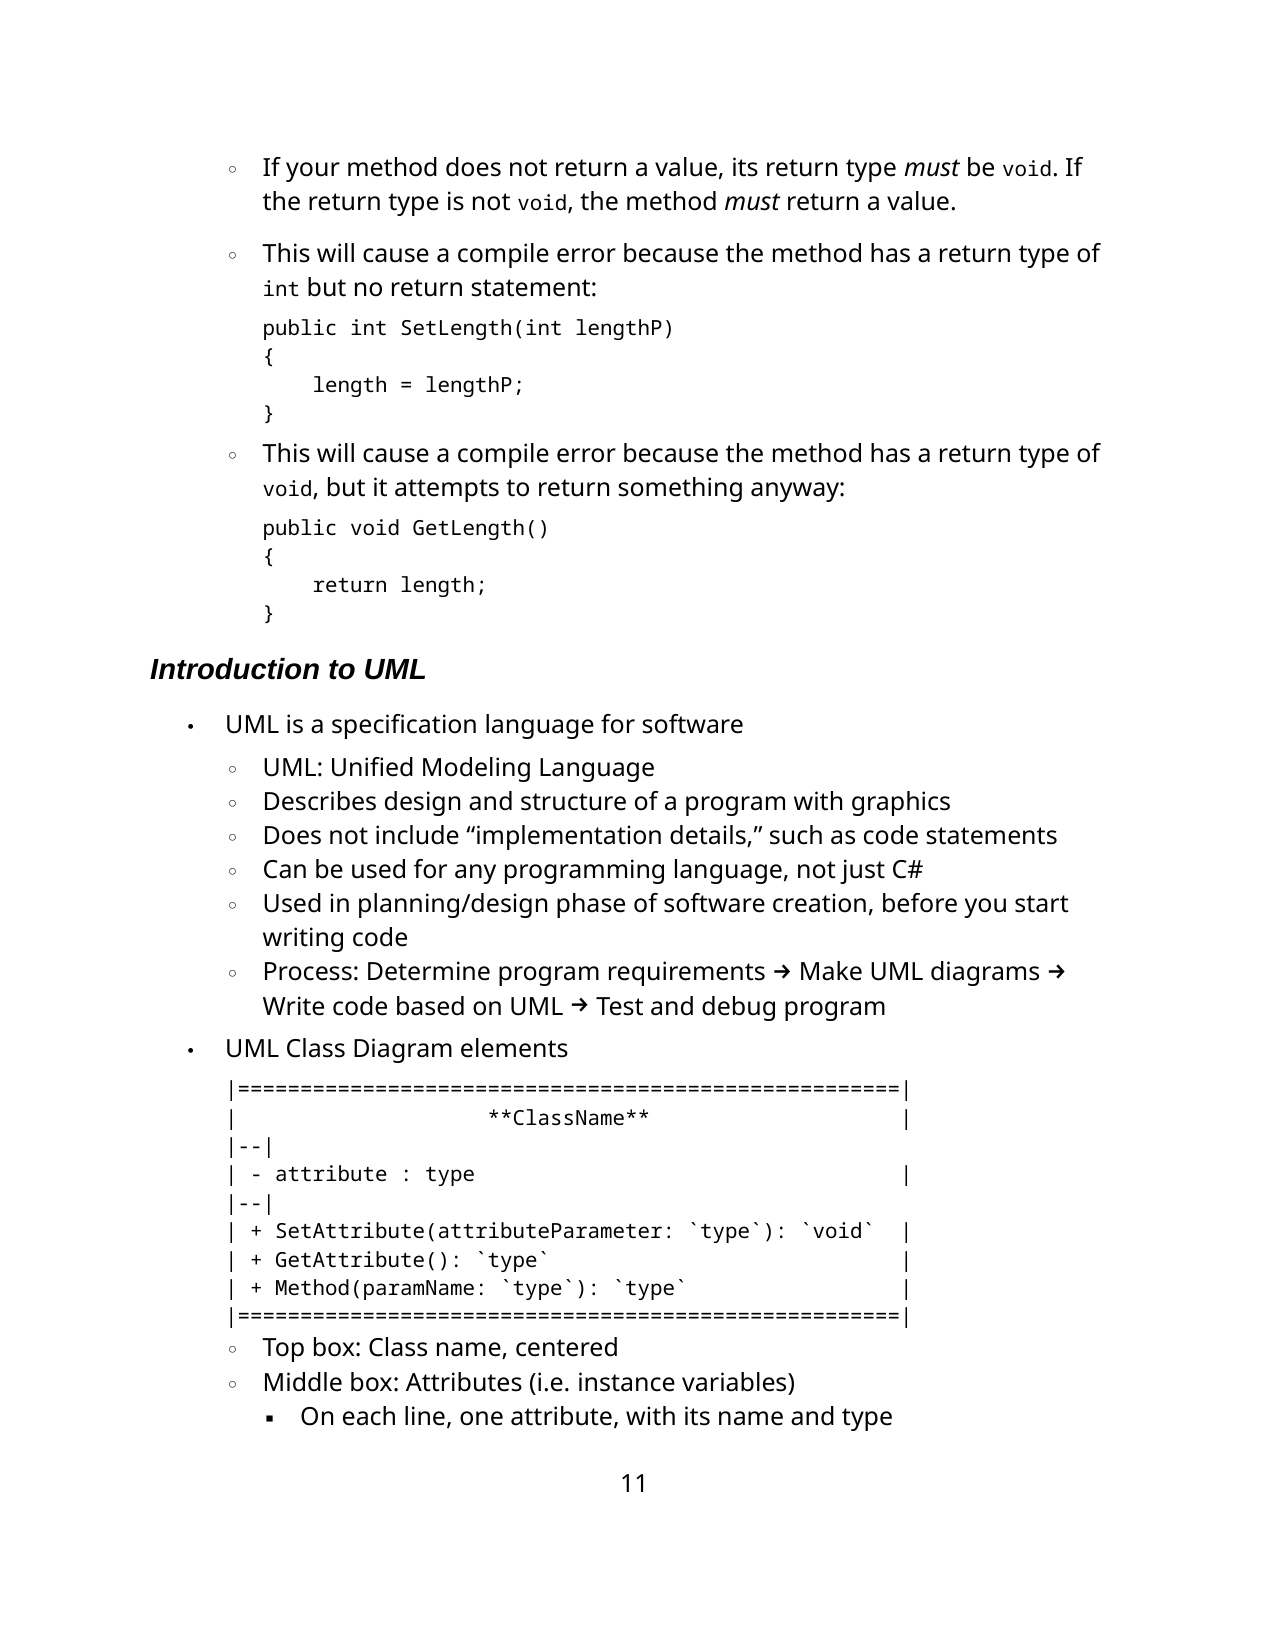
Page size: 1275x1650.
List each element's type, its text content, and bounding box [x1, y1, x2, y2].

subtitle Introduction to UML [150, 652, 1125, 685]
list length = lengthP; [225, 370, 1125, 398]
list | **ClassName** | [187, 1103, 1125, 1131]
list | - attribute : type | [187, 1159, 1125, 1188]
list |--| [187, 1188, 1125, 1216]
list Can be used for any programming language, not just C# [225, 852, 1125, 886]
list Process: Determine program requirements Make UML diagrams Write code based on UML Test and debug program [225, 954, 1125, 1022]
list { [225, 342, 1125, 370]
list |--| [187, 1131, 1125, 1159]
list } [225, 598, 1125, 627]
list Describes design and structure of a program with graphics [225, 784, 1125, 818]
list | + SetAttribute(attributeParameter: `type`): `void` | [187, 1216, 1125, 1245]
list |=====================================================| [187, 1074, 1125, 1103]
list public int SetLength(int lengthP) [225, 313, 1125, 342]
list If your method does not return a value, its return type must be void. If the return type is not void, the method must return a value. [225, 150, 1125, 218]
list This will cause a compile error because the method has a return type of int but no return statement: [225, 236, 1125, 304]
list On each line, one attribute, with its name and type [262, 1398, 1125, 1432]
list UML: Unified Modeling Language [225, 750, 1125, 784]
list Used in planning/design phase of software creation, before you start writing code [225, 886, 1125, 954]
list UML is a specification language for software [187, 707, 1125, 741]
list Does not include “implementation details,” such as code statements [225, 818, 1125, 852]
list | + Method(paramName: `type`): `type` | [187, 1273, 1125, 1302]
list Top box: Class name, centered [225, 1330, 1125, 1364]
list } [225, 398, 1125, 427]
list | + GetAttribute(): `type` | [187, 1245, 1125, 1273]
list public void GetLength() [225, 513, 1125, 541]
list UML Class Diagram elements [187, 1031, 1125, 1065]
list This will cause a compile error because the method has a return type of void, but it attempts to return something anyway: [225, 436, 1125, 504]
list |=====================================================| [187, 1302, 1125, 1330]
list { [225, 541, 1125, 570]
list return length; [225, 570, 1125, 598]
list Middle box: Attributes (i.e. instance variables) [225, 1364, 1125, 1398]
